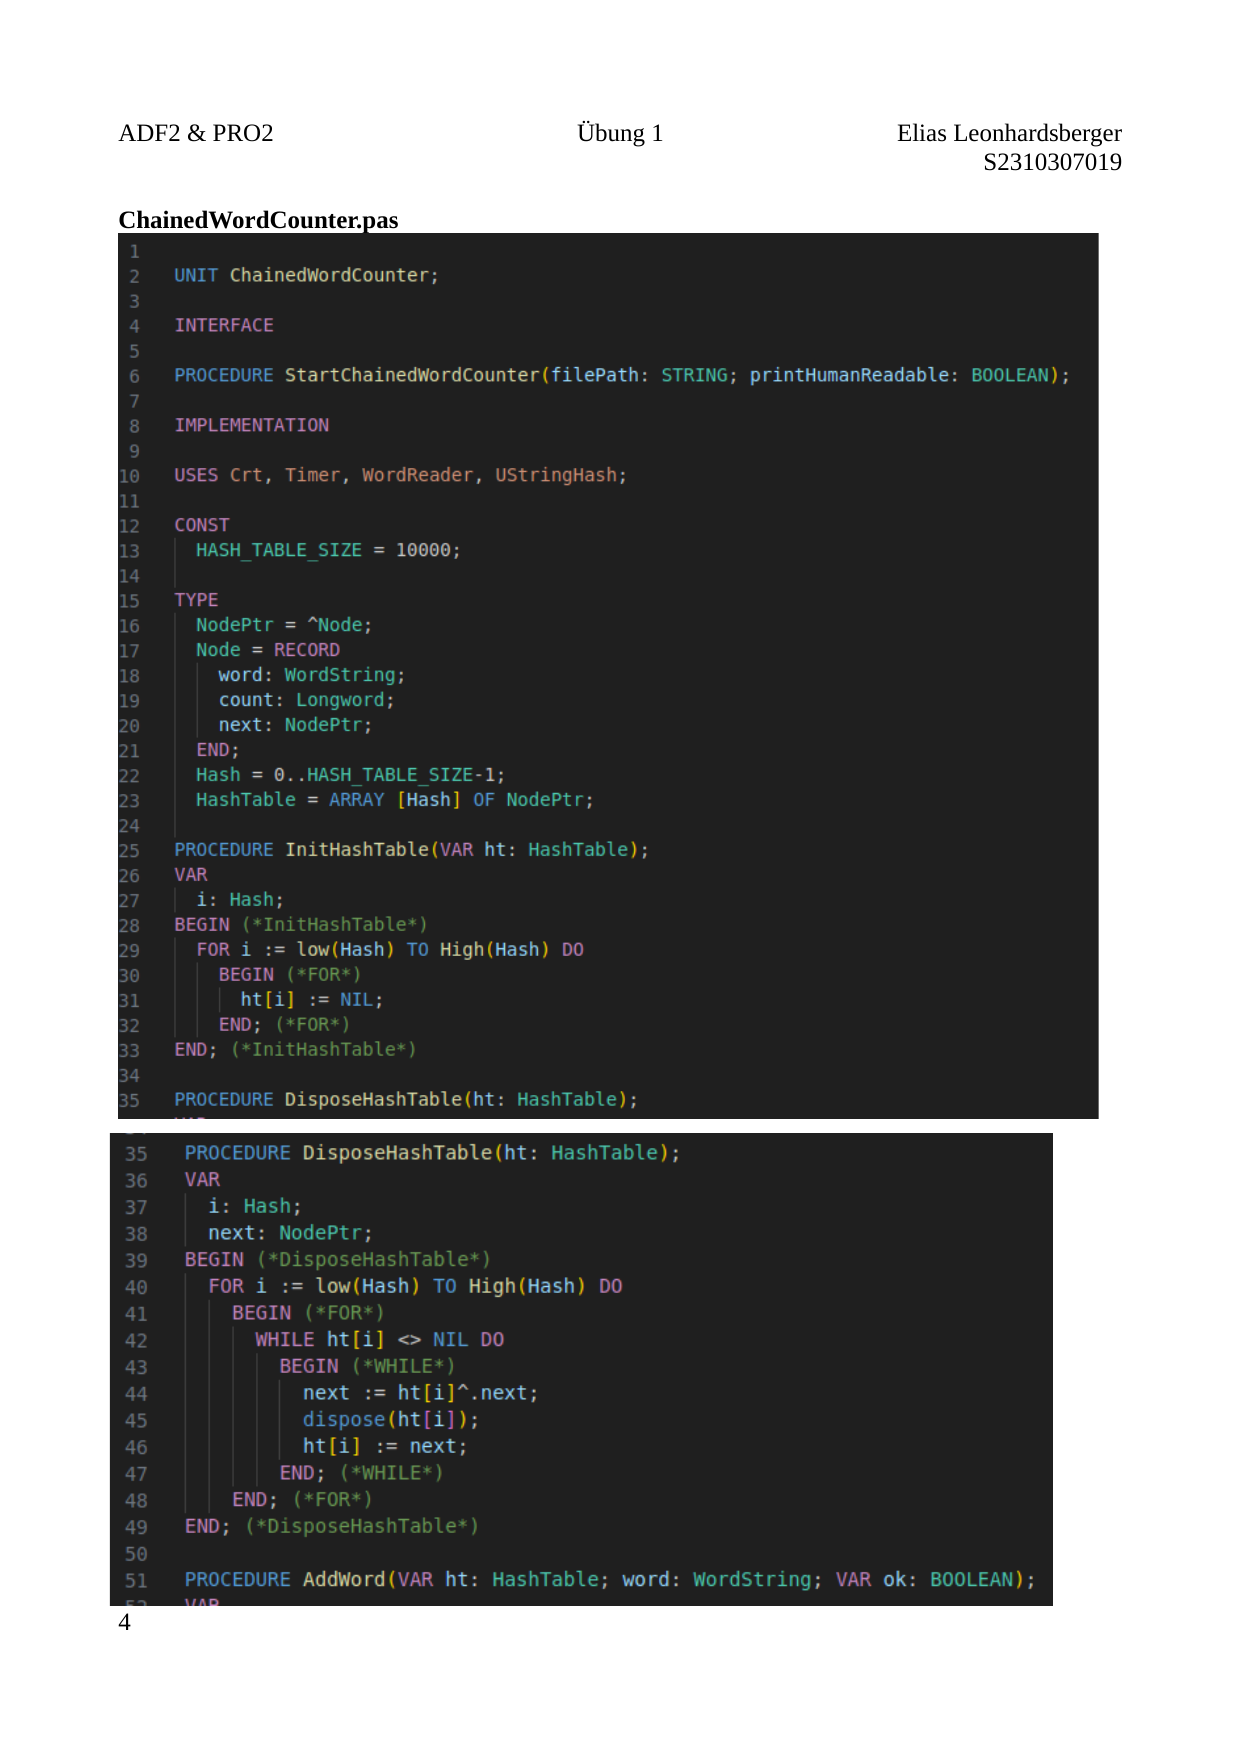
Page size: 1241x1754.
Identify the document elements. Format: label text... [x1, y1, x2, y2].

picture [118, 233, 1099, 1119]
picture [109, 1133, 1053, 1606]
text ChainedWordCounter.pas [118, 205, 1122, 234]
